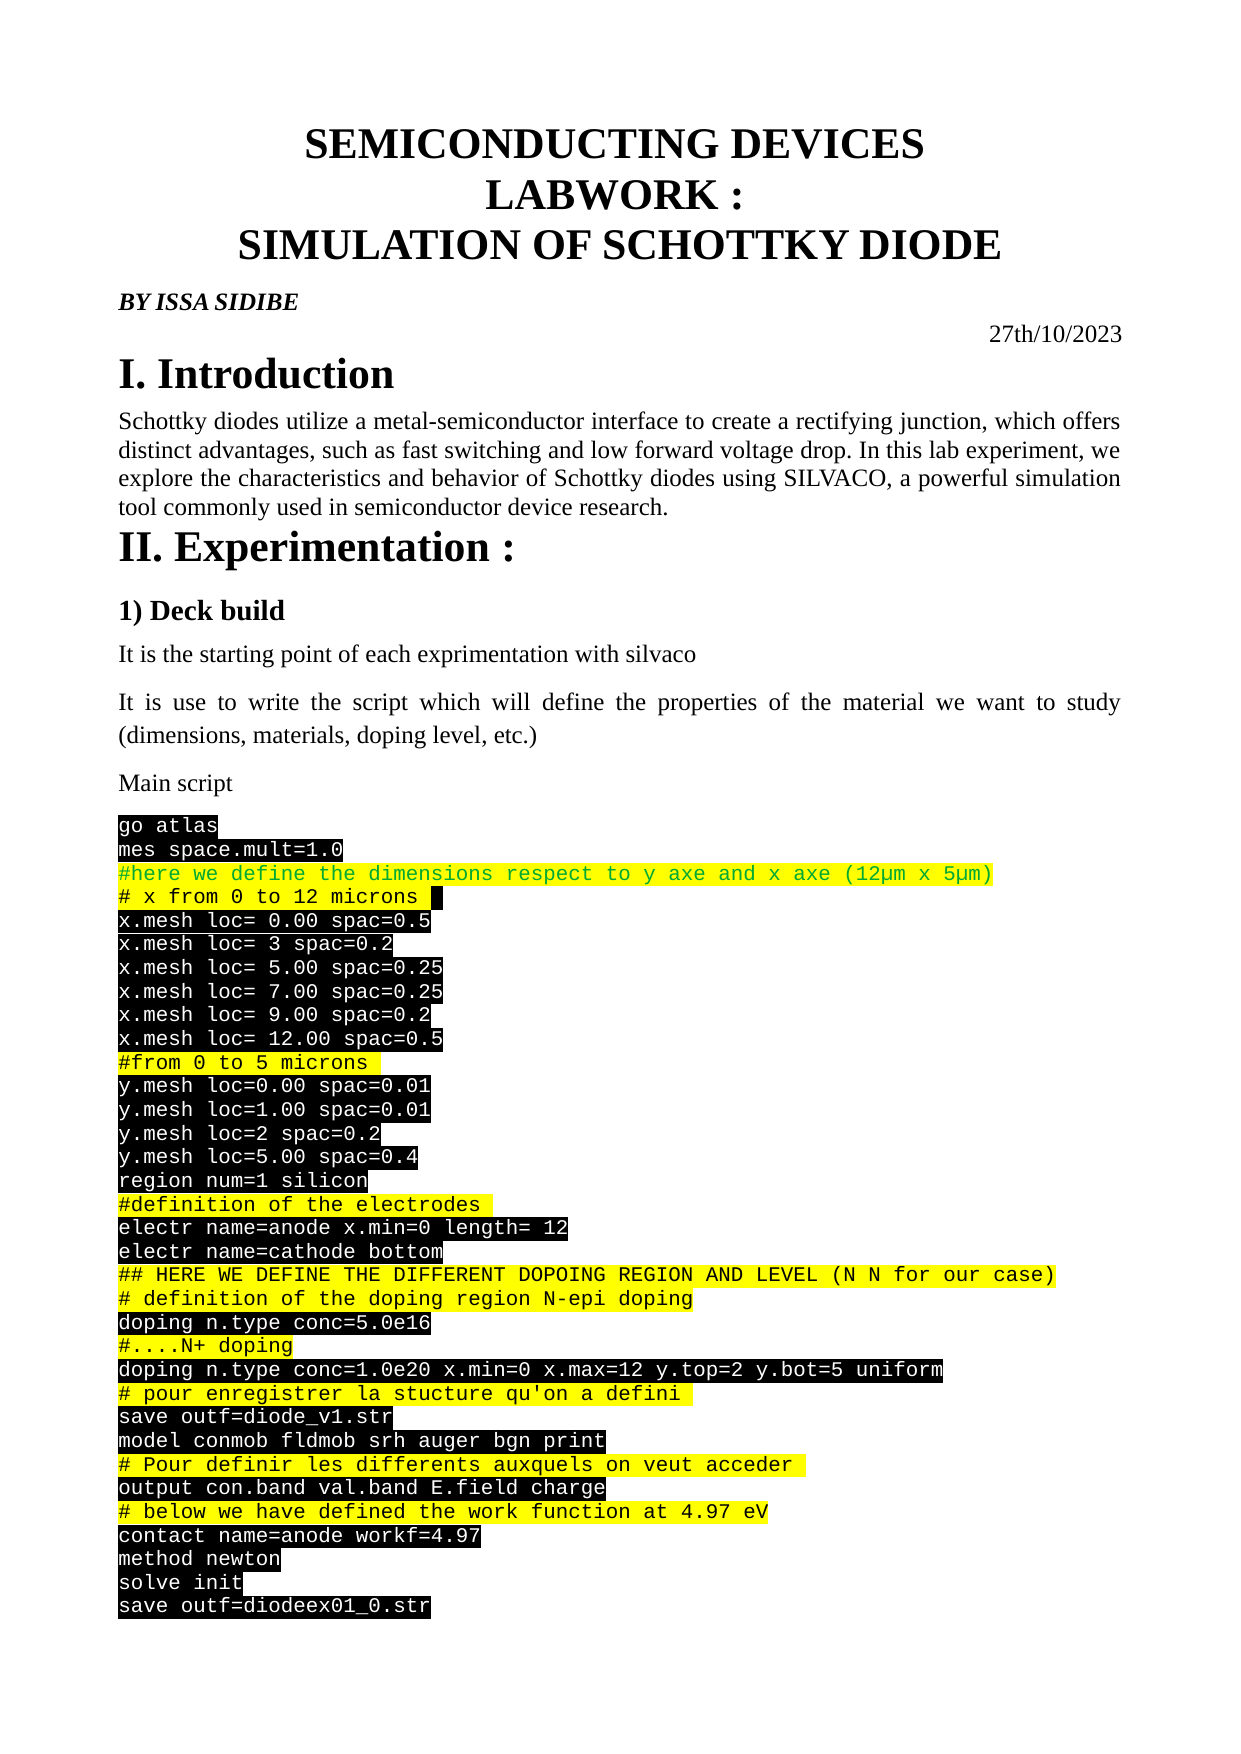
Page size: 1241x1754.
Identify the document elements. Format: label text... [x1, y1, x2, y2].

text save outf=diodeex01_0.str [118, 1596, 1122, 1619]
text #from 0 to 5 microns [118, 1052, 1122, 1075]
text SIMULATION OF SCHOTTKY DIODE [118, 219, 1122, 269]
text y.mesh loc=5.00 spac=0.4 [118, 1146, 1122, 1170]
text y.mesh loc=1.00 spac=0.01 [118, 1099, 1122, 1123]
text ## HERE WE DEFINE THE DIFFERENT DOPOING REGION AND LEVEL (N N for our case) [118, 1264, 1122, 1288]
text LABWORK : [118, 168, 1122, 219]
text x.mesh loc= 9.00 spac=0.2 [118, 1004, 1122, 1028]
text y.mesh loc=2 spac=0.2 [118, 1123, 1122, 1146]
text electr name=anode x.min=0 length= 12 [118, 1217, 1122, 1241]
text # x from 0 to 12 microns [118, 886, 1122, 910]
text I. Introduction [118, 348, 1122, 398]
text doping n.type conc=1.0e20 x.min=0 x.max=12 y.top=2 y.bot=5 uniform [118, 1359, 1122, 1383]
text # below we have defined the work function at 4.97 eV [118, 1501, 1122, 1524]
text It is use to write the script which will define the properties of the material we want to study (dimensions, materials, doping level, etc.) [118, 687, 1122, 749]
text model conmob fldmob srh auger bgn print [118, 1430, 1122, 1454]
text #here we define the dimensions respect to y axe and x axe (12µm x 5µm) [118, 862, 1122, 886]
text x.mesh loc= 12.00 spac=0.5 [118, 1028, 1122, 1052]
text method newton [118, 1548, 1122, 1572]
text solve init [118, 1572, 1122, 1596]
text output con.band val.band E.field charge [118, 1477, 1122, 1501]
text x.mesh loc= 3 spac=0.2 [118, 933, 1122, 957]
text electr name=cathode bottom [118, 1241, 1122, 1264]
text x.mesh loc= 7.00 spac=0.25 [118, 981, 1122, 1004]
text go atlas [118, 815, 1122, 839]
text # definition of the doping region N-epi doping [118, 1288, 1122, 1312]
text #definition of the electrodes [118, 1193, 1122, 1217]
text II. Experimentation : [118, 521, 1122, 571]
text doping n.type conc=5.0e16 [118, 1312, 1122, 1335]
text contact name=anode workf=4.97 [118, 1524, 1122, 1548]
text mes space.mult=1.0 [118, 839, 1122, 862]
subtitle 1) Deck build [118, 593, 1122, 627]
text BY ISSA SIDIBE [118, 269, 1122, 319]
text x.mesh loc= 0.00 spac=0.5 [118, 910, 1122, 933]
text save outf=diode_v1.str [118, 1406, 1122, 1430]
text Main script [118, 768, 1122, 796]
text 27th/10/2023 [118, 319, 1122, 348]
text # pour enregistrer la stucture qu'on a defini [118, 1383, 1122, 1406]
text #....N+ doping [118, 1335, 1122, 1359]
text Schottky diodes utilize a metal-semiconductor interface to create a rectifying junction, which offers distinct advantages, such as fast switching and low forward voltage drop. In this lab experiment, we explore the characteristics and behavior of Schottky diodes using SILVACO, a powerful simulation tool commonly used in semiconductor device research. [118, 406, 1122, 521]
text x.mesh loc= 5.00 spac=0.25 [118, 957, 1122, 981]
text # Pour definir les differents auxquels on veut acceder [118, 1454, 1122, 1477]
text region num=1 silicon [118, 1170, 1122, 1193]
text SEMICONDUCTING DEVICES [118, 118, 1122, 168]
text It is the starting point of each exprimentation with silvaco [118, 639, 1122, 668]
text y.mesh loc=0.00 spac=0.01 [118, 1075, 1122, 1099]
